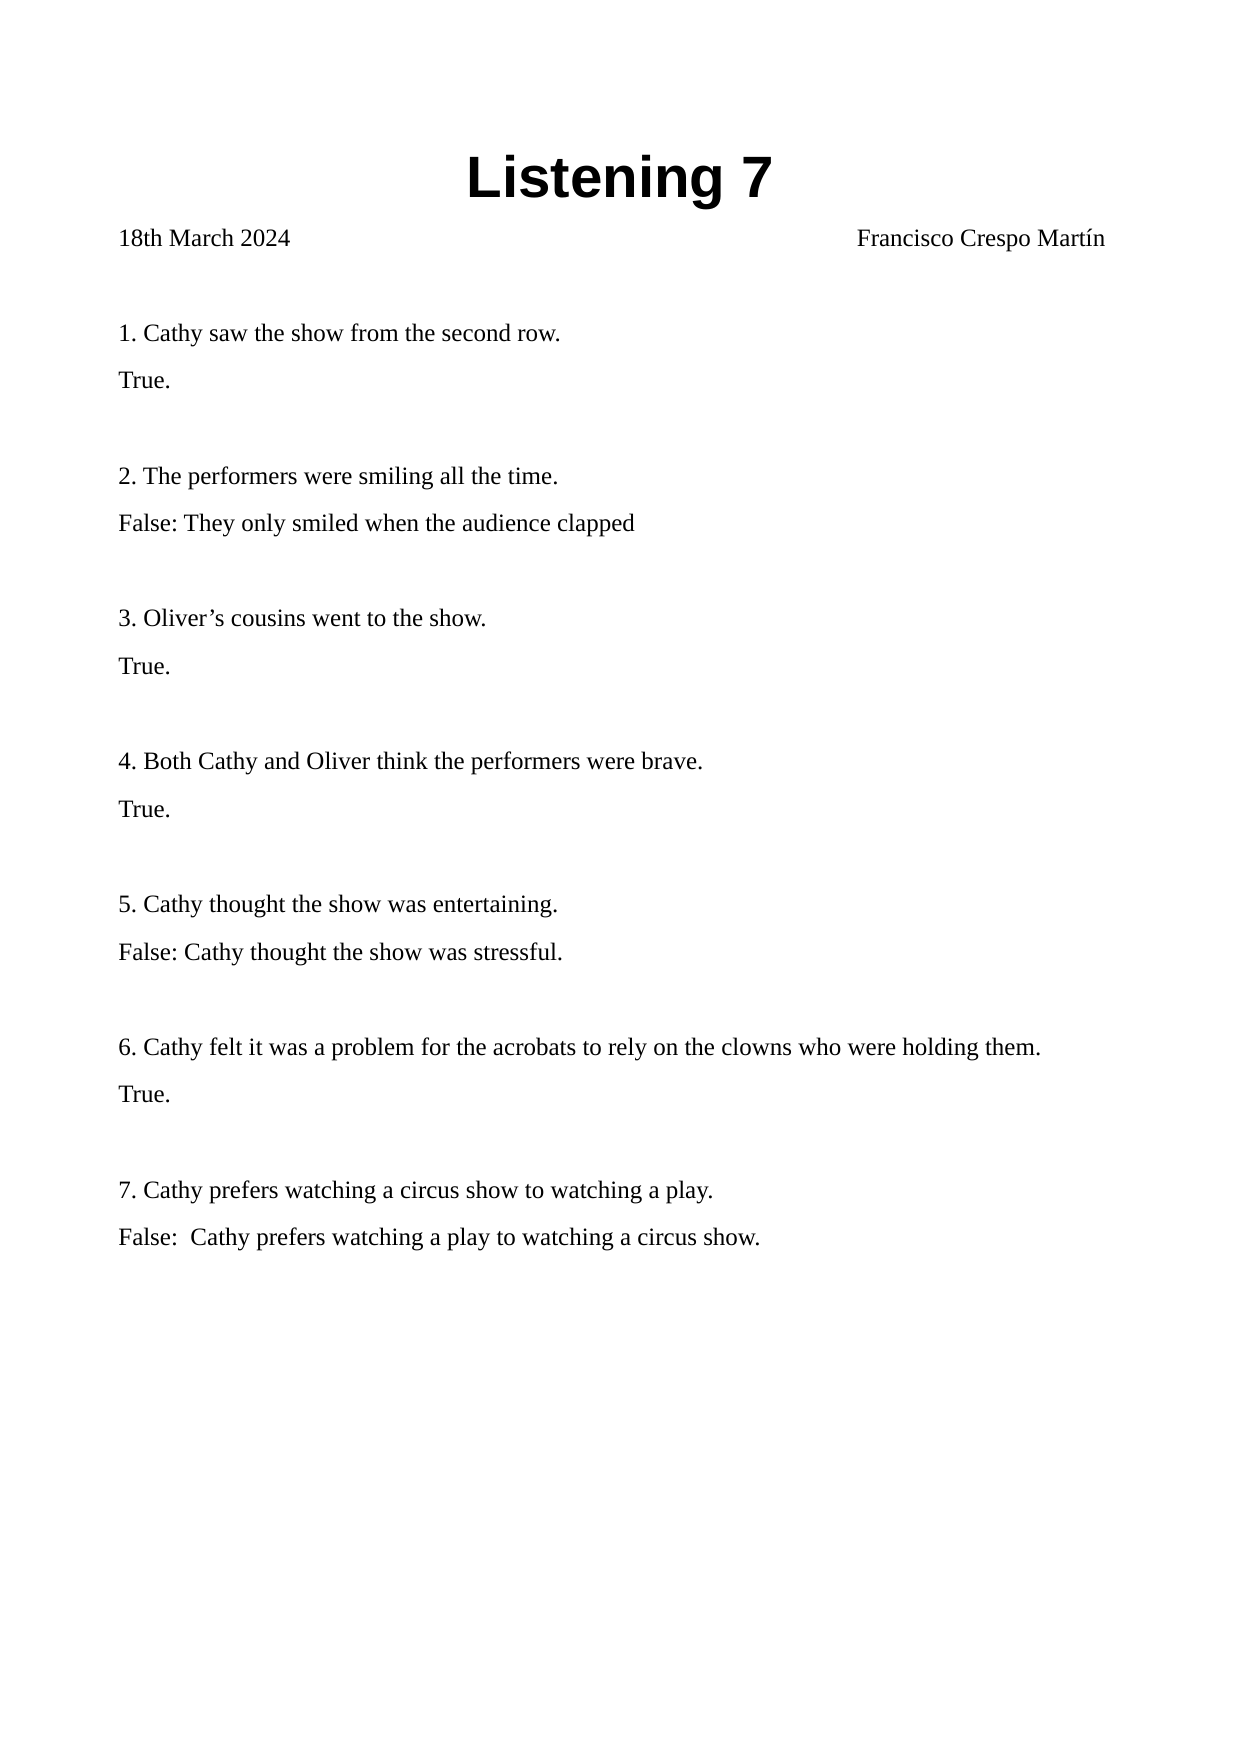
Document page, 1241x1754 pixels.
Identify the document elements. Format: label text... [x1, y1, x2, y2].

text 1. Cathy saw the show from the second row. [118, 318, 1122, 347]
text True. [118, 366, 1122, 394]
text False: Cathy prefers watching a play to watching a circus show. [118, 1222, 1122, 1251]
text True. [118, 1079, 1122, 1108]
text 6. Cathy felt it was a problem for the acrobats to rely on the clowns who were holding them. [118, 1032, 1122, 1061]
text 2. The performers were smiling all the time. [118, 461, 1122, 489]
text 3. Oliver’s cousins went to the show. [118, 603, 1122, 632]
text False: They only smiled when the audience clapped [118, 508, 1122, 537]
text True. [118, 651, 1122, 680]
text 7. Cathy prefers watching a circus show to watching a play. [118, 1175, 1122, 1203]
text 4. Both Cathy and Oliver think the performers were brave. [118, 746, 1122, 775]
text False: Cathy thought the show was stressful. [118, 937, 1122, 966]
text 5. Cathy thought the show was entertaining. [118, 889, 1122, 918]
text True. [118, 794, 1122, 823]
title Listening 7 [118, 143, 1122, 210]
text 18th March 2024 Francisco Crespo Martín [118, 223, 1122, 251]
